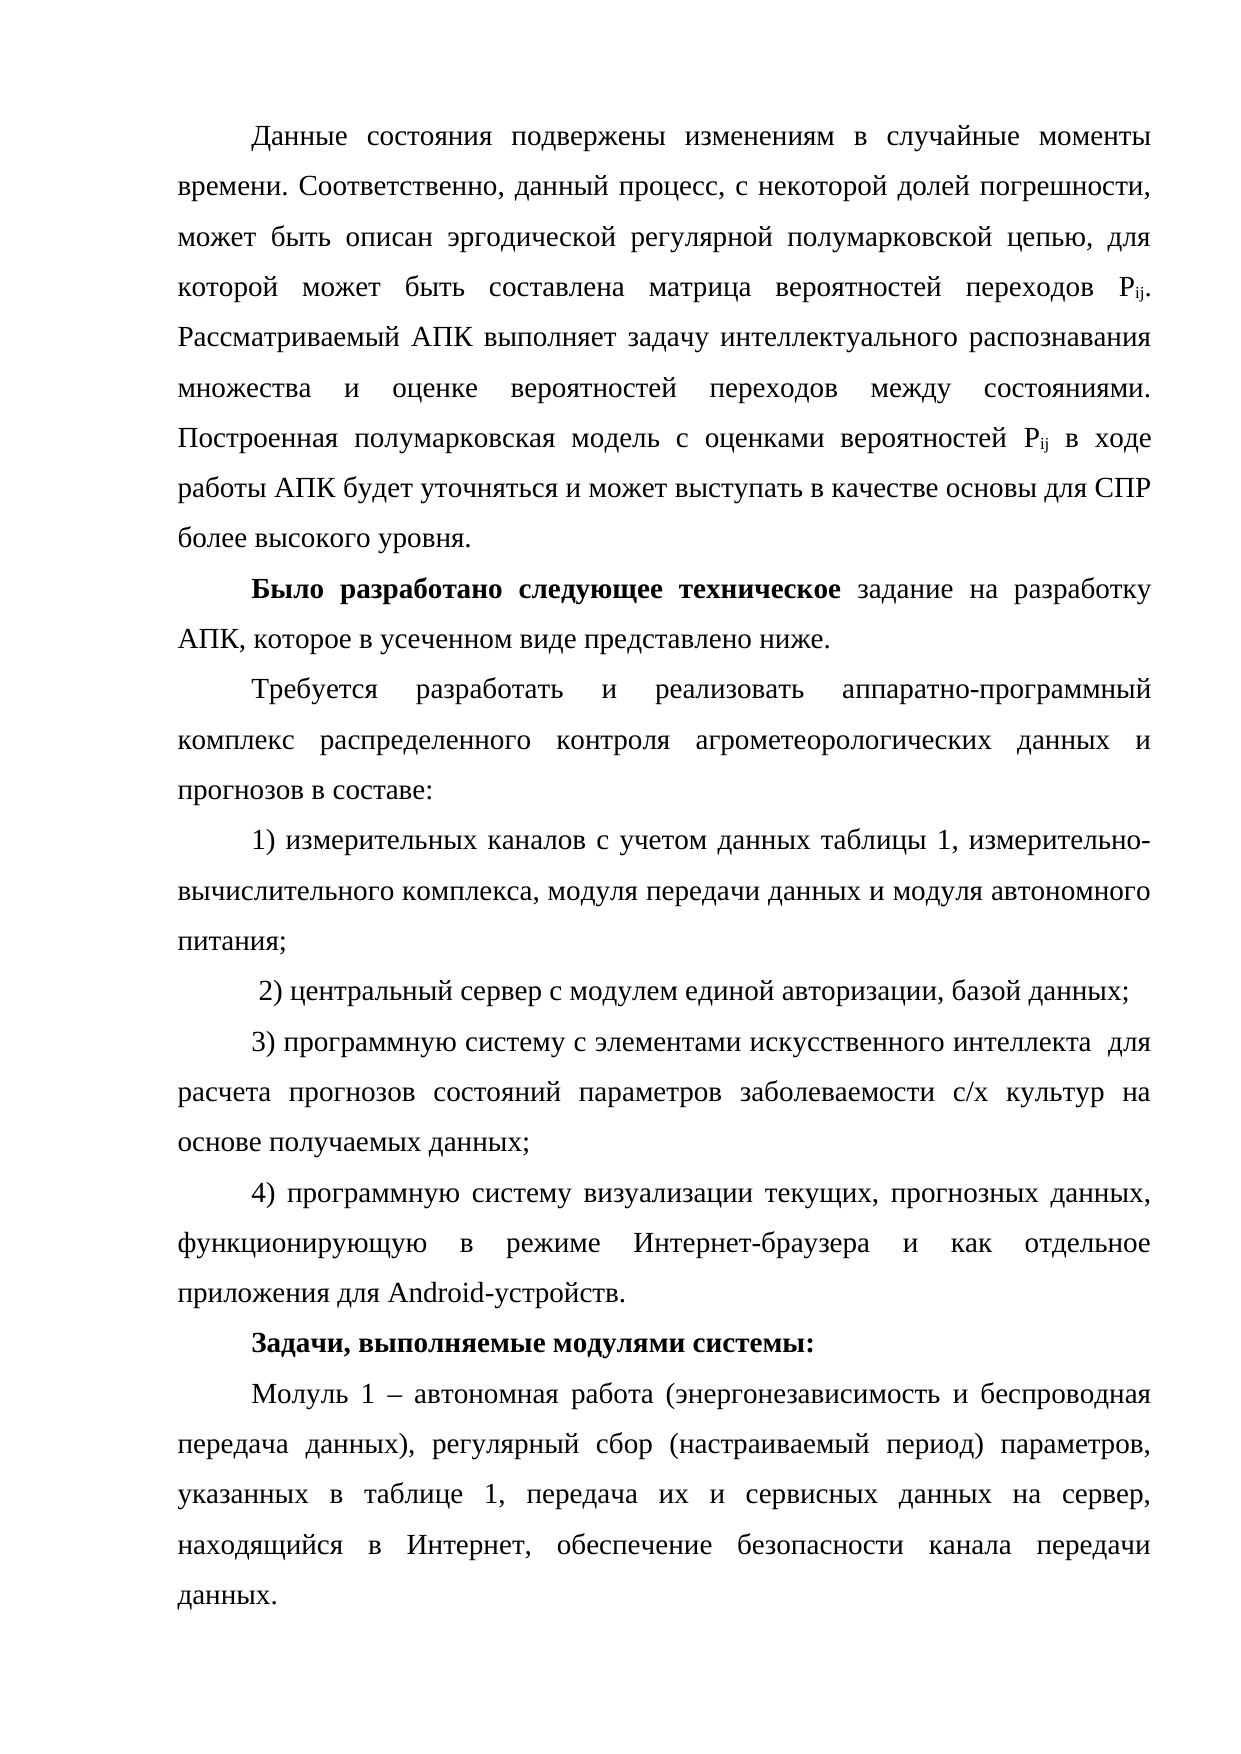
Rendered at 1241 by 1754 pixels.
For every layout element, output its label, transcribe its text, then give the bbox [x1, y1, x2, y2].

text 3) программную систему с элементами искусственного интеллекта для расчета прогнозов состояний параметров заболеваемости с/х культур на основе получаемых данных; [177, 1024, 1152, 1158]
text Требуется разработать и реализовать аппаратно-программный комплекс распределенного контроля агрометеорологических данных и прогнозов в составе: [177, 672, 1152, 806]
text 1) измерительных каналов с учетом данных таблицы 1, измерительно-вычислительного комплекса, модуля передачи данных и модуля автономного питания; [177, 822, 1152, 957]
text Было разработано следующее техническое задание на разработку АПК, которое в усеченном виде представлено ниже. [177, 571, 1152, 655]
text Данные состояния подвержены изменениям в случайные моменты времени. Соответственно, данный процесс, с некоторой долей погрешности, может быть описан эргодической регулярной полумарковской цепью, для которой может быть составлена матрица вероятностей переходов Pij. Рассматриваемый АПК выполняет задачу интеллектуального распознавания множества и оценке вероятностей переходов между состояниями. Построенная полумарковская модель с оценками вероятностей Pij в ходе работы АПК будет уточняться и может выступать в качестве основы для СПР более высокого уровня. [177, 118, 1152, 554]
text Молуль 1 – автономная работа (энергонезависимость и беспроводная передача данных), регулярный сбор (настраиваемый период) параметров, указанных в таблице 1, передача их и сервисных данных на сервер, находящийся в Интернет, обеспечение безопасности канала передачи данных. [177, 1376, 1152, 1611]
text Задачи, выполняемые модулями системы: [177, 1326, 1152, 1359]
text 2) центральный сервер с модулем единой авторизации, базой данных; [177, 973, 1152, 1007]
text 4) программную систему визуализации текущих, прогнозных данных, функционирующую в режиме Интернет-браузера и как отдельное приложения для Android-устройств. [177, 1175, 1152, 1309]
